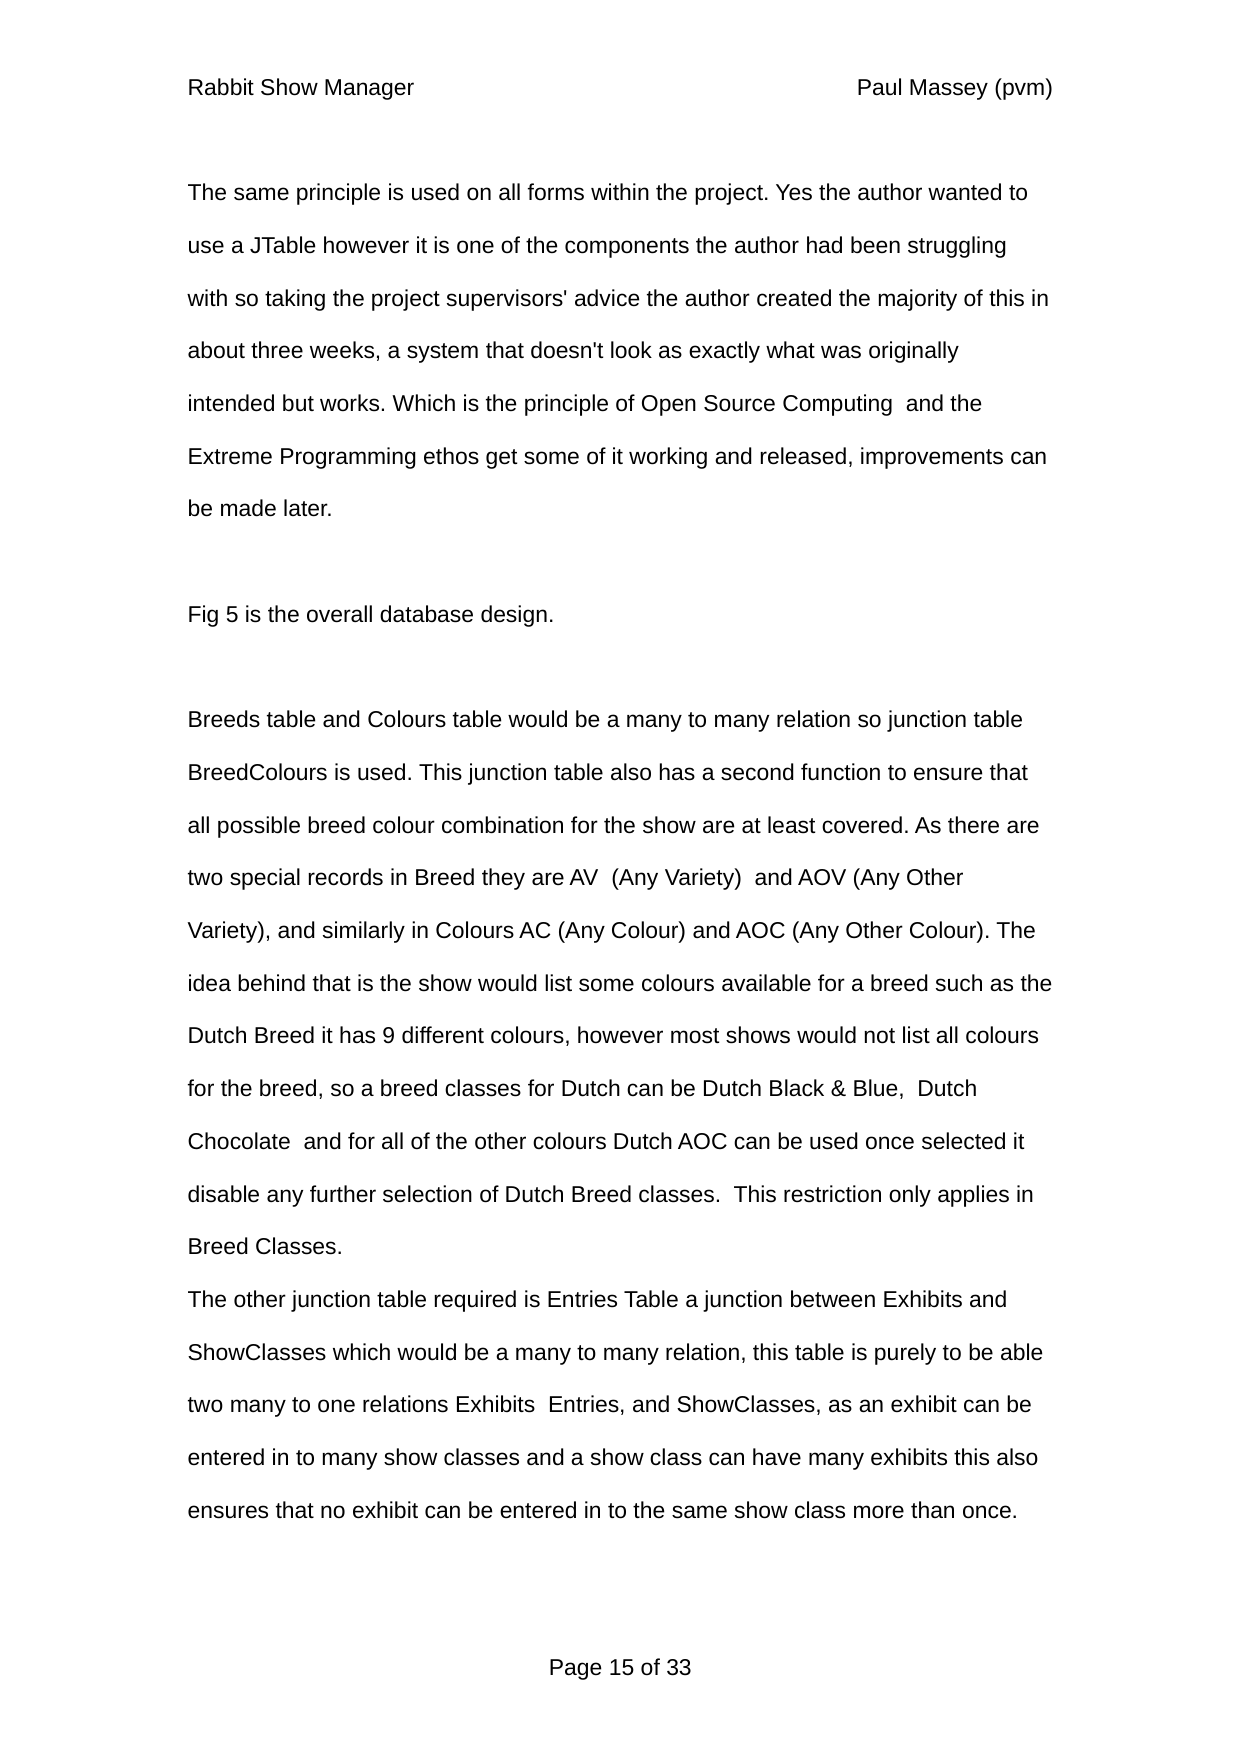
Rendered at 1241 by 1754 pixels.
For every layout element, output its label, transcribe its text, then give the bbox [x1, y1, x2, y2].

text The other junction table required is Entries Table a junction between Exhibits and ShowClasses which would be a many to many relation, this table is purely to be able two many to one relations Exhibits Entries, and ShowClasses, as an exhibit can be entered in to many show classes and a show class can have many exhibits this also ensures that no exhibit can be entered in to the same show class more than once. [187, 1286, 1053, 1523]
text Fig 5 is the overall database design. Breeds table and Colours table would be a many to many relation so junction table BreedColours is used. This junction table also has a second function to ensure that all possible breed colour combination for the show are at least covered. As there are two special records in Breed they are AV (Any Variety) and AOV (Any Other Variety), and similarly in Colours AC (Any Colour) and AOC (Any Other Colour). The idea behind that is the show would list some colours available for a breed such as the Dutch Breed it has 9 different colours, however most shows would not list all colours for the breed, so a breed classes for Dutch can be Dutch Black & Blue, Dutch Chocolate and for all of the other colours Dutch AOC can be used once selected it disable any further selection of Dutch Breed classes. This restriction only applies in Breed Classes. [187, 601, 1053, 1260]
text The same principle is used on all forms within the project. Yes the author wanted to use a JTable however it is one of the components the author had been struggling with so taking the project supervisors' advice the author created the majority of this in about three weeks, a system that doesn't look as exactly what was originally intended but works. Which is the principle of Open Source Computing and the Extreme Programming ethos get some of it working and released, improvements can be made later. [187, 179, 1053, 522]
